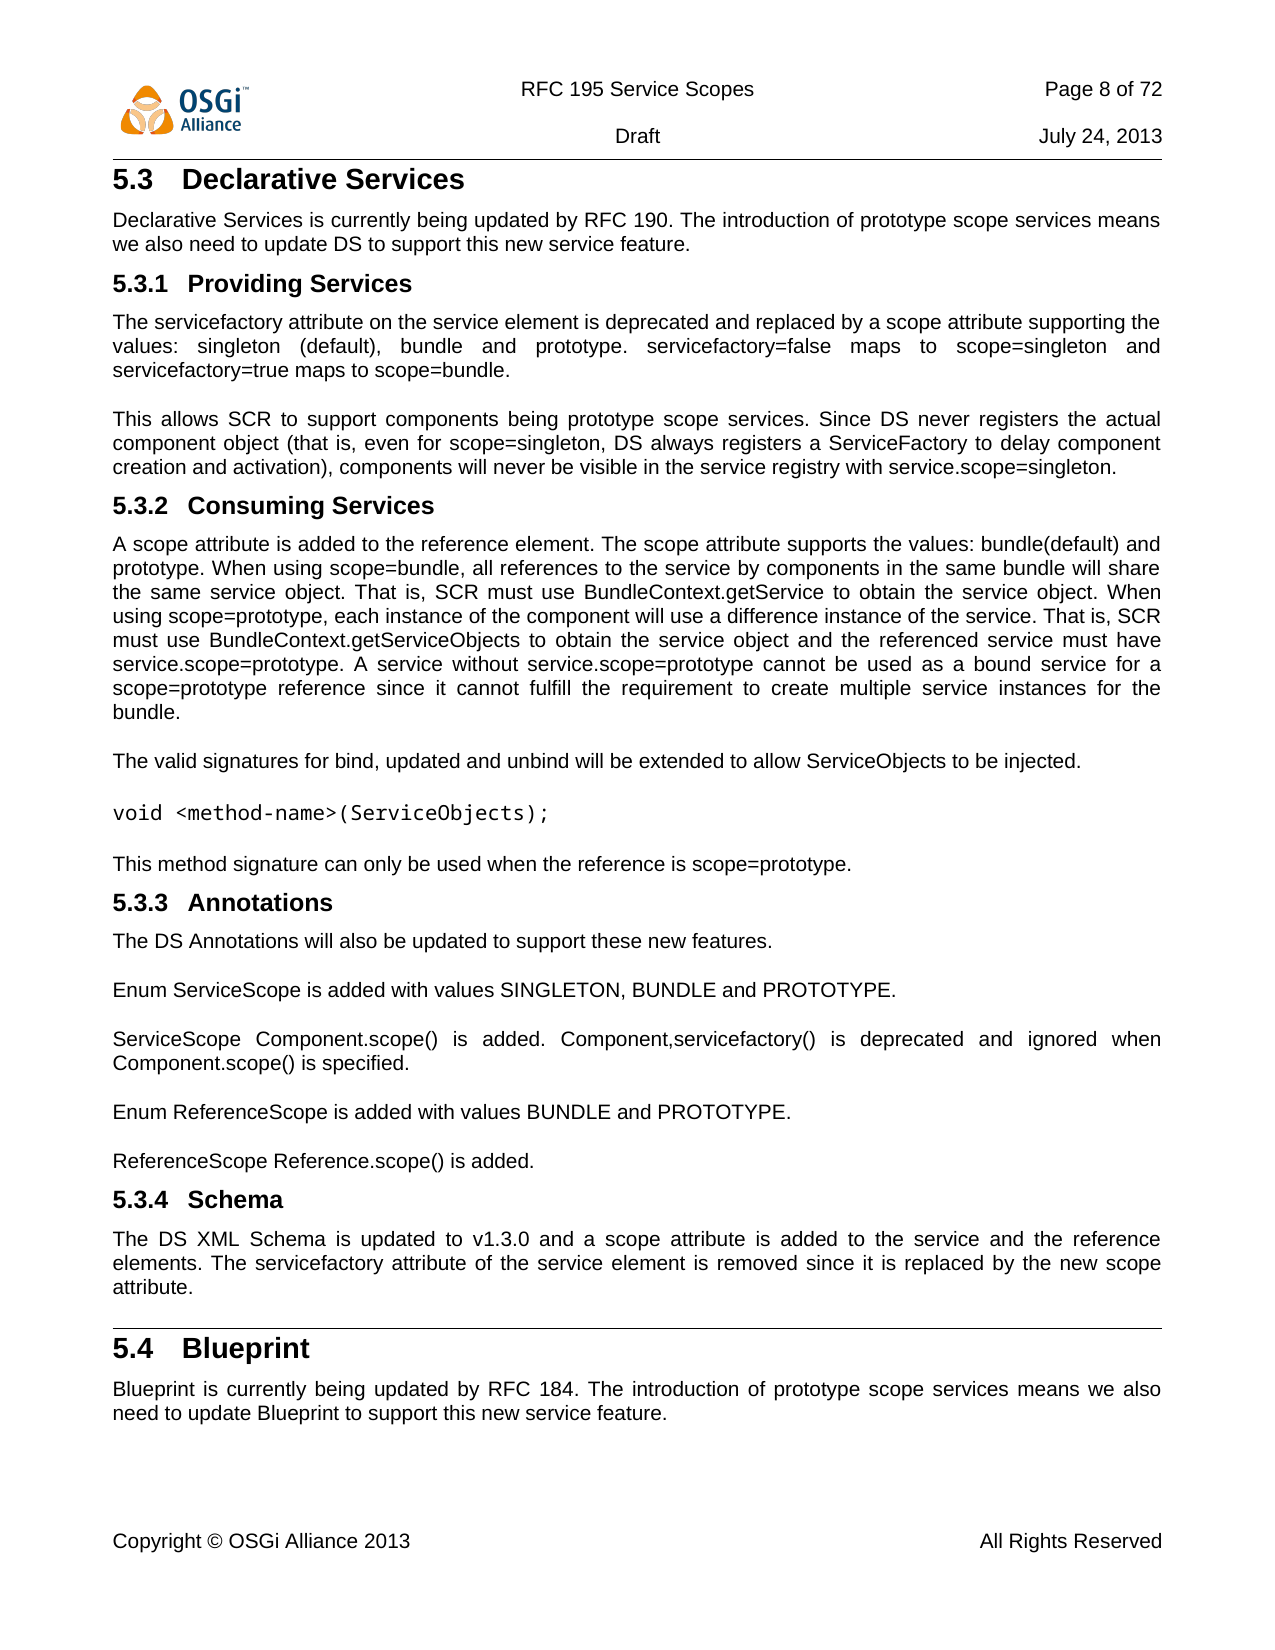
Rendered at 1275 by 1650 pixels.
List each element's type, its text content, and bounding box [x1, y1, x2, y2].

text The DS XML Schema is updated to v1.3.0 and a scope attribute is added to the service and the reference elements. The servicefactory attribute of the service element is removed since it is replaced by the new scope attribute. [112, 1227, 1162, 1298]
text Enum ReferenceScope is added with values BUNDLE and PROTOTYPE. [112, 1100, 1162, 1124]
subtitle Annotations [112, 888, 1162, 917]
subtitle Schema [112, 1185, 1162, 1214]
text This allows SCR to support components being prototype scope services. Since DS never registers the actual component object (that is, even for scope=singleton, DS always registers a ServiceFactory to delay component creation and activation), components will never be visible in the service registry with service.scope=singleton. [112, 407, 1162, 478]
subtitle Blueprint [112, 1329, 1162, 1364]
text void <method-name>(ServiceObjects); [112, 798, 1162, 826]
text A scope attribute is added to the reference element. The scope attribute supports the values: bundle(default) and prototype. When using scope=bundle, all references to the service by components in the same bundle will share the same service object. That is, SCR must use BundleContext.getService to obtain the service object. When using scope=prototype, each instance of the component will use a difference instance of the service. That is, SCR must use BundleContext.getServiceObjects to obtain the service object and the referenced service must have service.scope=prototype. A service without service.scope=prototype cannot be used as a bound service for a scope=prototype reference since it cannot fulfill the requirement to create multiple service instances for the bundle. [112, 532, 1162, 724]
text The valid signatures for bind, updated and unbind will be extended to allow ServiceObjects to be injected. [112, 749, 1162, 773]
subtitle Providing Services [112, 268, 1162, 297]
text The DS Annotations will also be updated to support these new features. [112, 929, 1162, 953]
picture [113, 78, 257, 142]
subtitle Consuming Services [112, 491, 1162, 520]
text ReferenceScope Reference.scope() is added. [112, 1149, 1162, 1173]
text This method signature can only be used when the reference is scope=prototype. [112, 851, 1162, 875]
text Enum ServiceScope is added with values SINGLETON, BUNDLE and PROTOTYPE. [112, 978, 1162, 1002]
text Blueprint is currently being updated by RFC 184. The introduction of prototype scope services means we also need to update Blueprint to support this new service feature. [112, 1377, 1162, 1425]
text The servicefactory attribute on the service element is deprecated and replaced by a scope attribute supporting the values: singleton (default), bundle and prototype. servicefactory=false maps to scope=singleton and servicefactory=true maps to scope=bundle. [112, 310, 1162, 382]
text Declarative Services is currently being updated by RFC 190. The introduction of prototype scope services means we also need to update DS to support this new service feature. [112, 208, 1162, 256]
subtitle Declarative Services [112, 160, 1162, 196]
text ServiceScope Component.scope() is added. Component,servicefactory() is deprecated and ignored when Component.scope() is specified. [112, 1027, 1162, 1075]
